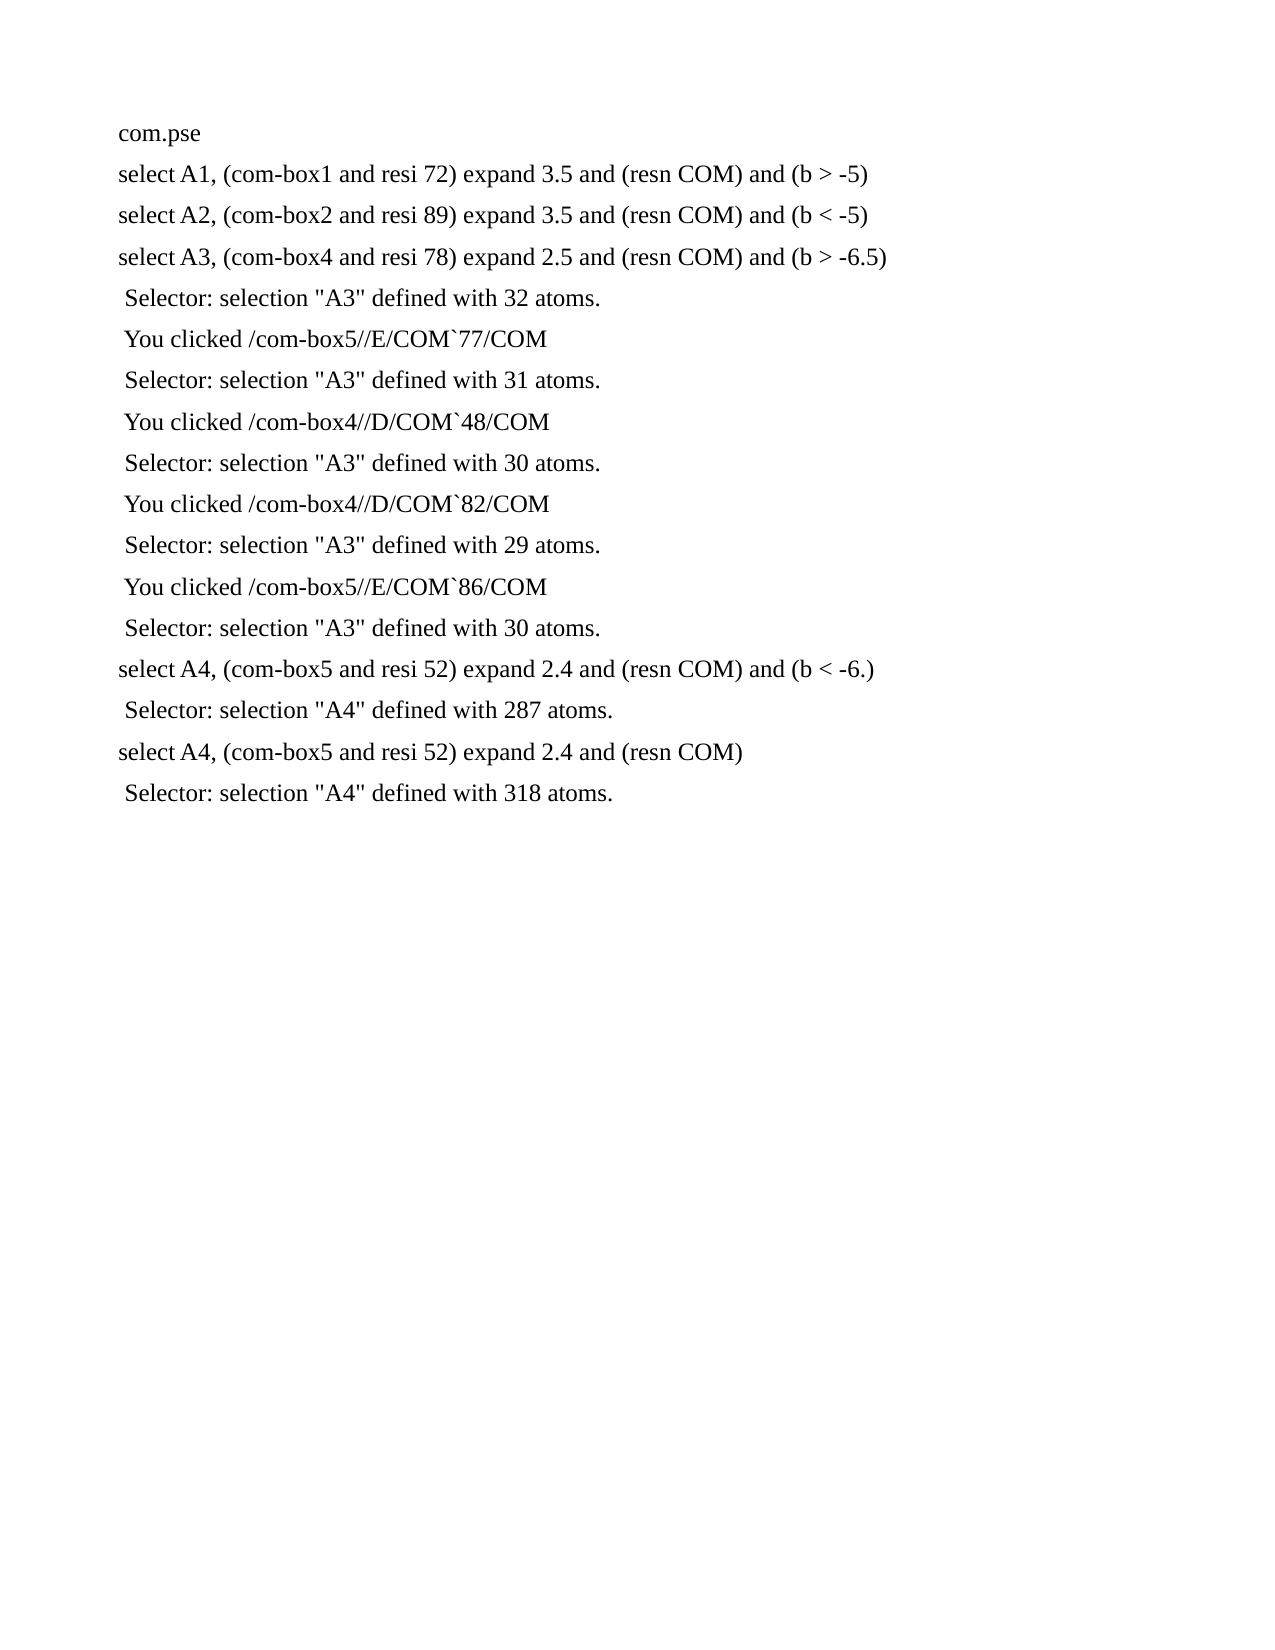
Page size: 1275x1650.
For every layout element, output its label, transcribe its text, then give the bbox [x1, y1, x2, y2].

text You clicked /com-box5//E/COM`86/COM [118, 572, 1157, 601]
text Selector: selection "A3" defined with 30 atoms. [118, 448, 1157, 477]
text Selector: selection "A3" defined with 29 atoms. [118, 531, 1157, 559]
text select A2, (com-box2 and resi 89) expand 3.5 and (resn COM) and (b < -5) [118, 201, 1157, 229]
text Selector: selection "A4" defined with 287 atoms. [118, 696, 1157, 724]
text Selector: selection "A3" defined with 31 atoms. [118, 366, 1157, 394]
text Selector: selection "A3" defined with 30 atoms. [118, 613, 1157, 642]
text You clicked /com-box4//D/COM`48/COM [118, 407, 1157, 436]
text Selector: selection "A4" defined with 318 atoms. [118, 778, 1157, 807]
text You clicked /com-box5//E/COM`77/COM [118, 324, 1157, 353]
text com.pse [118, 118, 1157, 147]
text select A4, (com-box5 and resi 52) expand 2.4 and (resn COM) [118, 737, 1157, 766]
text select A1, (com-box1 and resi 72) expand 3.5 and (resn COM) and (b > -5) [118, 159, 1157, 188]
text You clicked /com-box4//D/COM`82/COM [118, 489, 1157, 518]
text select A4, (com-box5 and resi 52) expand 2.4 and (resn COM) and (b < -6.) [118, 654, 1157, 683]
text select A3, (com-box4 and resi 78) expand 2.5 and (resn COM) and (b > -6.5) [118, 242, 1157, 271]
text Selector: selection "A3" defined with 32 atoms. [118, 283, 1157, 312]
